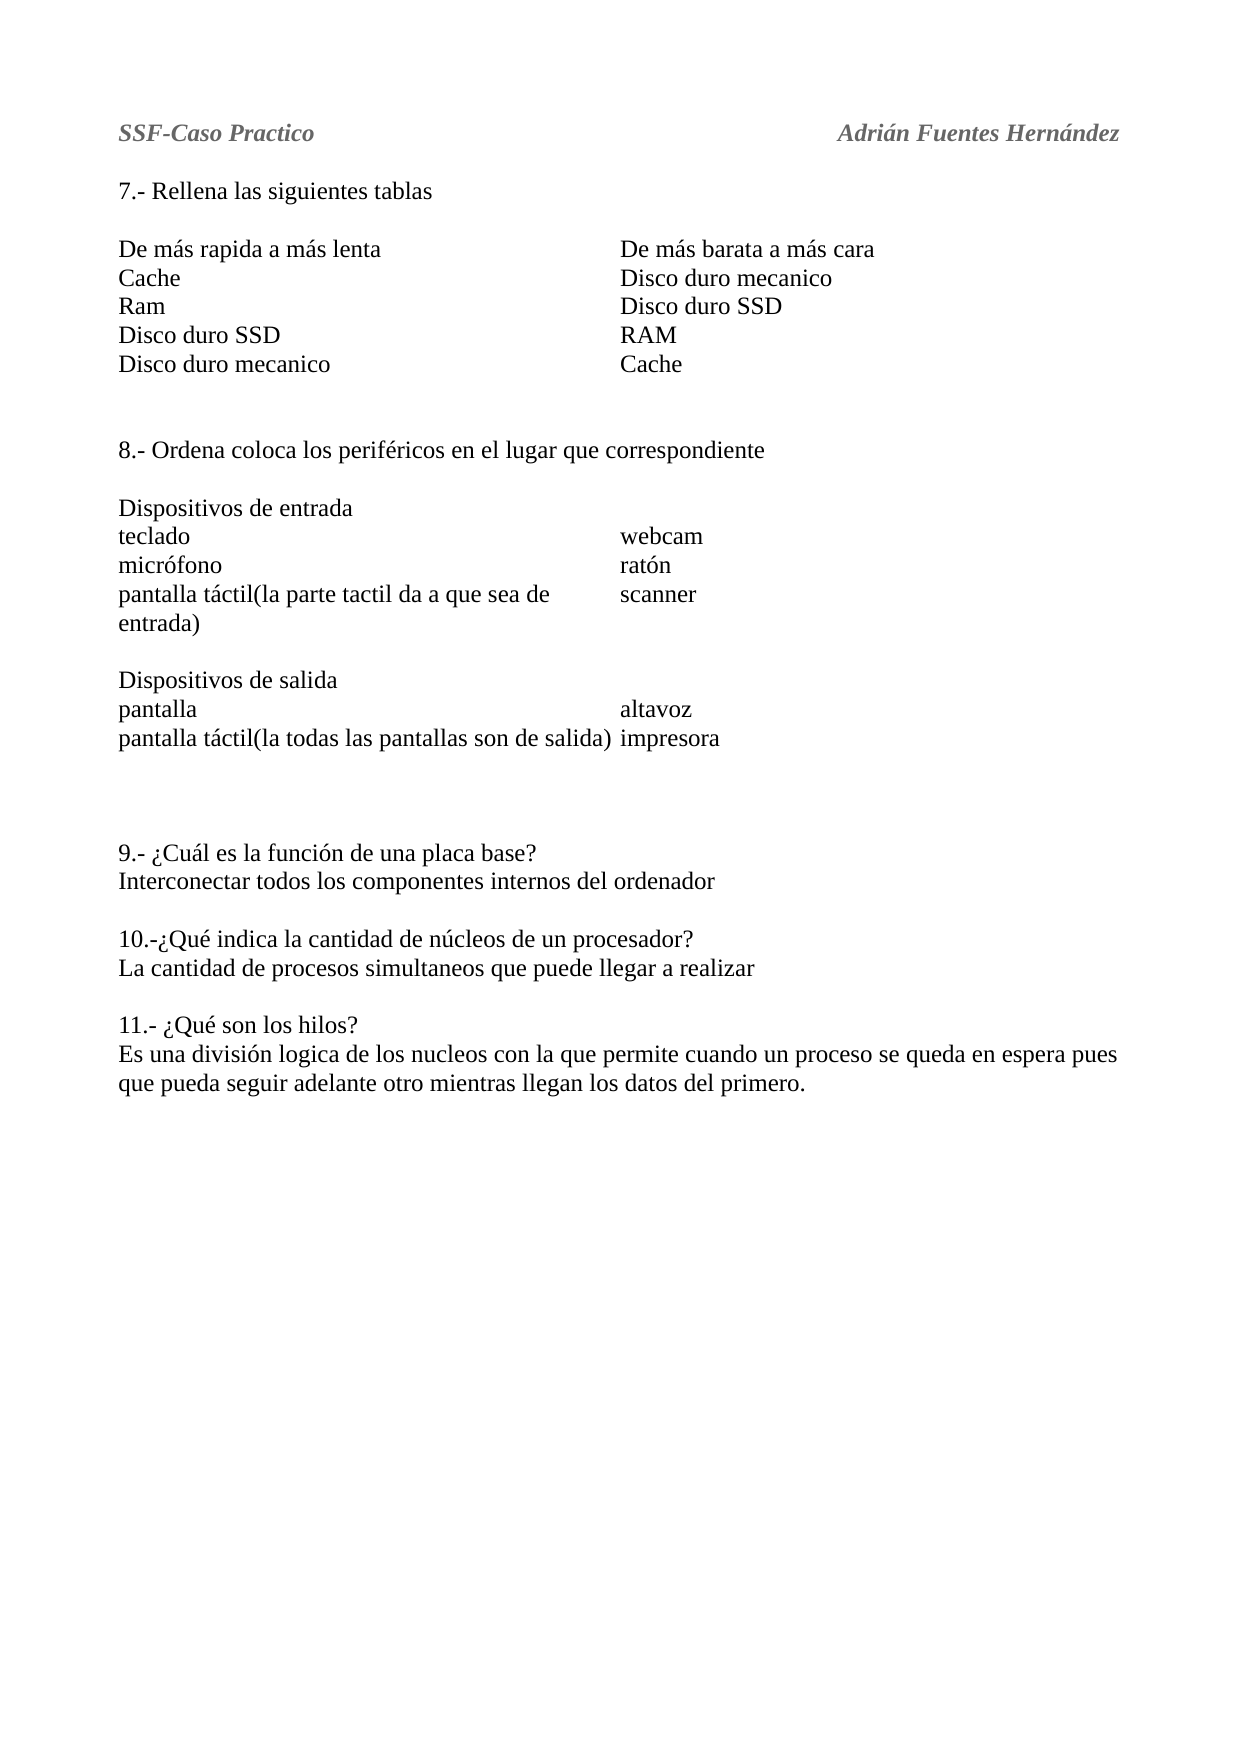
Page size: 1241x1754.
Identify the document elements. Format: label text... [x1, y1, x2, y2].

table_cell pantalla táctil(la todas las pantallas son de salida) [118, 723, 620, 751]
table_cell [118, 636, 620, 665]
table_cell Disco duro mecanico [118, 349, 620, 378]
table_cell Disco duro SSD [118, 320, 620, 349]
table_cell Disco duro mecanico [620, 263, 1122, 291]
table_cell teclado [118, 521, 620, 550]
table_cell Cache [620, 349, 1122, 378]
text 10.-¿Qué indica la cantidad de núcleos de un procesador? [118, 924, 1122, 953]
text La cantidad de procesos simultaneos que puede llegar a realizar [118, 953, 1122, 981]
table_cell [118, 751, 620, 780]
table_cell altavoz [620, 694, 1122, 723]
table_cell Ram [118, 291, 620, 320]
table_header De más barata a más cara [620, 234, 1122, 263]
table_cell Cache [118, 263, 620, 291]
table_cell pantalla táctil(la parte tactil da a que sea de entrada) [118, 579, 620, 636]
table_cell [620, 751, 1122, 780]
table_cell micrófono [118, 550, 620, 579]
text 9.- ¿Cuál es la función de una placa base? [118, 838, 1122, 866]
text Interconectar todos los componentes internos del ordenador [118, 866, 1122, 895]
table_cell ratón [620, 550, 1122, 579]
text 11.- ¿Qué son los hilos? [118, 1010, 1122, 1039]
text 8.- Ordena coloca los periféricos en el lugar que correspondiente [118, 435, 1122, 464]
text 7.- Rellena las siguientes tablas [118, 176, 1122, 205]
table_cell [620, 780, 1122, 809]
table_cell impresora [620, 723, 1122, 751]
table_cell [118, 780, 620, 809]
table_cell webcam [620, 521, 1122, 550]
table_header Dispositivos de entrada [118, 493, 1122, 521]
text Es una división logica de los nucleos con la que permite cuando un proceso se queda en espera pues que pueda seguir adelante otro mientras llegan los datos del primero. [118, 1039, 1122, 1096]
table_cell [620, 636, 1122, 665]
table_cell RAM [620, 320, 1122, 349]
table_cell Disco duro SSD [620, 291, 1122, 320]
table_cell scanner [620, 579, 1122, 636]
table_cell Dispositivos de salida [118, 665, 1122, 694]
table_cell pantalla [118, 694, 620, 723]
table_header De más rapida a más lenta [118, 234, 620, 263]
